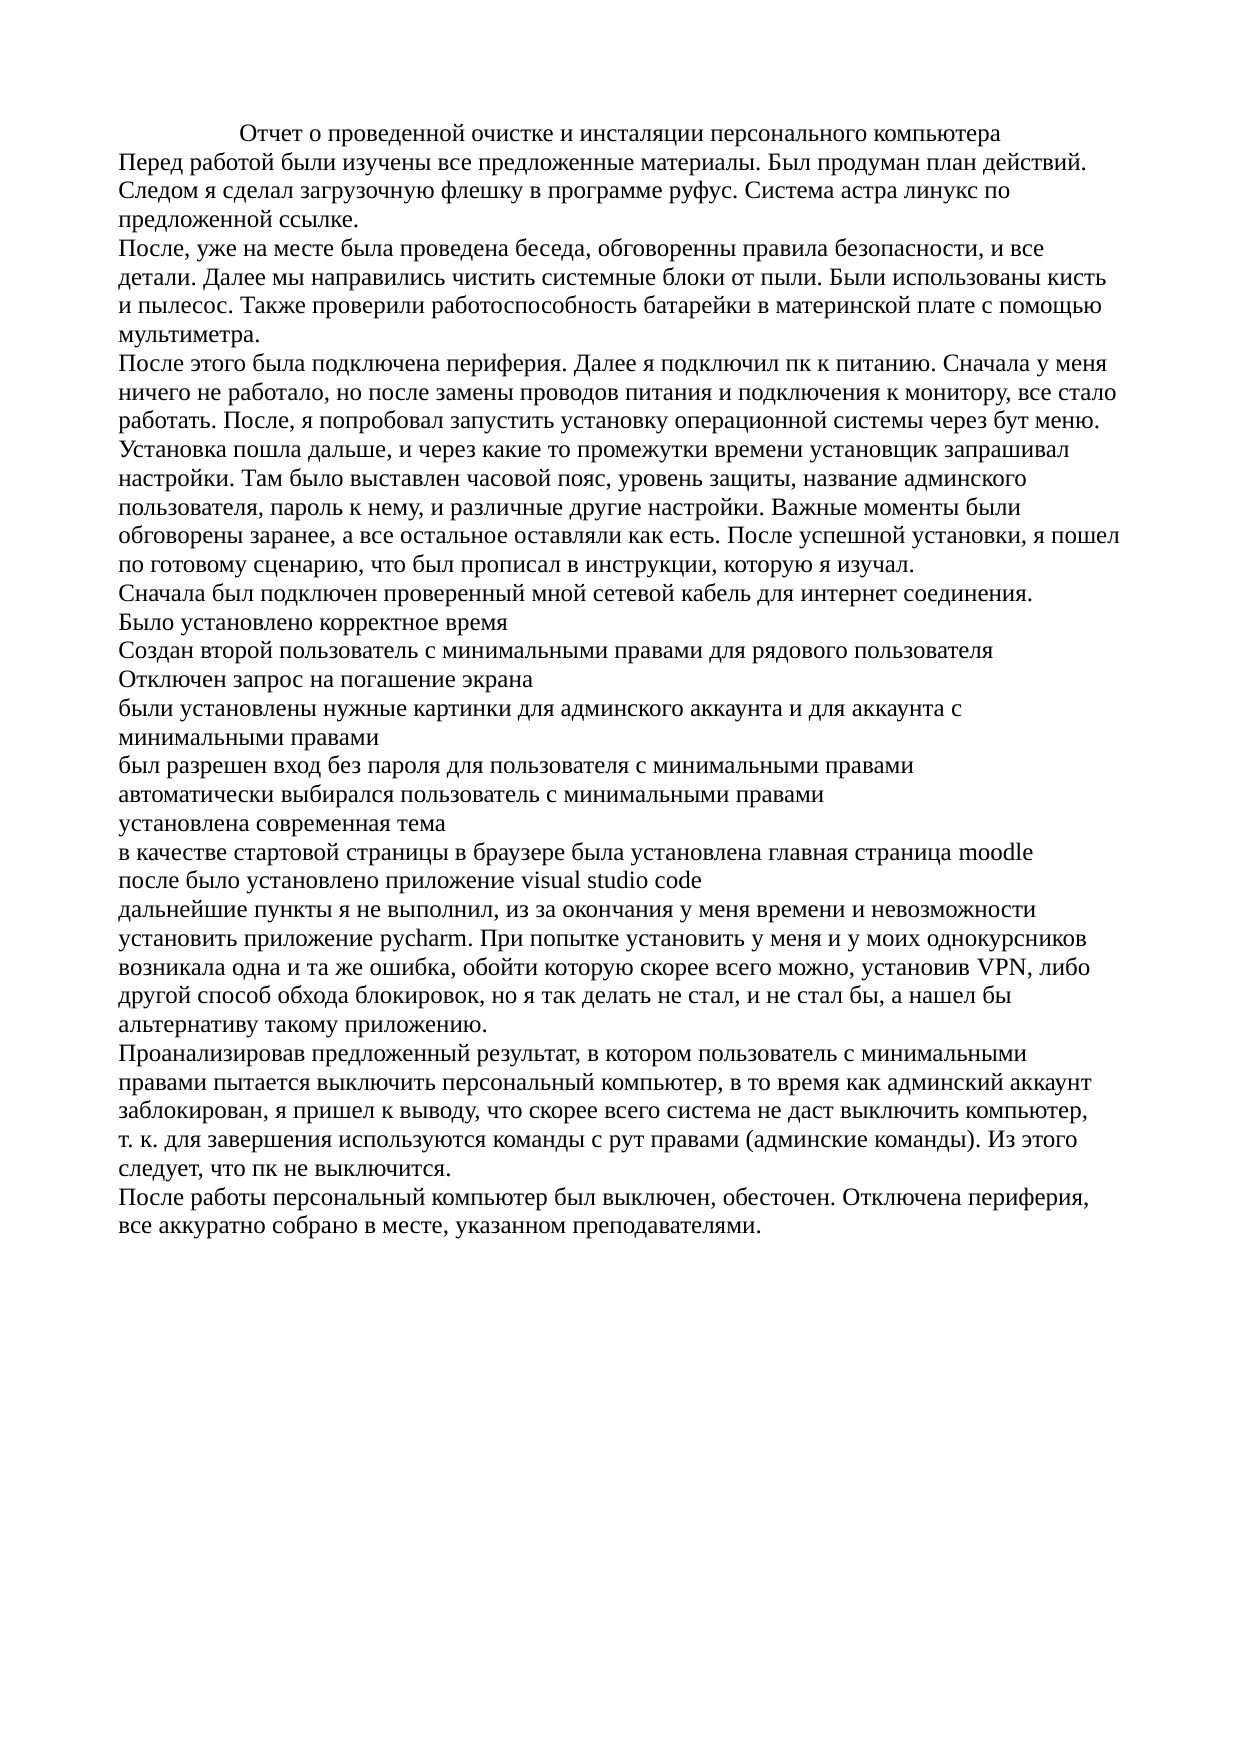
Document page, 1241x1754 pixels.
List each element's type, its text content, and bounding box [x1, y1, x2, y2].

text Отчет о проведенной очистке и инсталяции персонального компьютера [118, 118, 1122, 147]
text дальнейшие пункты я не выполнил, из за окончания у меня времени и невозможности установить приложение pycharm. При попытке установить у меня и у моих однокурсников возникала одна и та же ошибка, обойти которую скорее всего можно, установив VPN, либо другой способ обхода блокировок, но я так делать не стал, и не стал бы, а нашел бы альтернативу такому приложению. [118, 894, 1122, 1038]
text был разрешен вход без пароля для пользователя с минимальными правами [118, 751, 1122, 779]
text автоматически выбирался пользователь с минимальными правами [118, 779, 1122, 808]
text Следом я сделал загрузочную флешку в программе руфус. Система астра линукс по предложенной ссылке. [118, 176, 1122, 233]
text были установлены нужные картинки для админского аккаунта и для аккаунта с минимальными правами [118, 693, 1122, 751]
text Создан второй пользователь с минимальными правами для рядового пользователя [118, 636, 1122, 664]
text После, уже на месте была проведена беседа, обговоренны правила безопасности, и все детали. Далее мы направились чистить системные блоки от пыли. Были использованы кисть и пылесос. Также проверили работоспособность батарейки в материнской плате с помощью мультиметра. [118, 233, 1122, 348]
text Было установлено корректное время [118, 607, 1122, 636]
text Перед работой были изучены все предложенные материалы. Был продуман план действий. [118, 147, 1122, 176]
text в качестве стартовой страницы в браузере была установлена главная страница moodle [118, 837, 1122, 866]
text Отключен запрос на погашение экрана [118, 664, 1122, 693]
text После работы персональный компьютер был выключен, обесточен. Отключена периферия, все аккуратно собрано в месте, указанном преподавателями. [118, 1182, 1122, 1239]
text Установка пошла дальше, и через какие то промежутки времени установщик запрашивал настройки. Там было выставлен часовой пояс, уровень защиты, название админского пользователя, пароль к нему, и различные другие настройки. Важные моменты были обговорены заранее, а все остальное оставляли как есть. После успешной установки, я пошел по готовому сценарию, что был прописал в инструкции, которую я изучал. [118, 434, 1122, 578]
text Проанализировав предложенный результат, в котором пользователь с минимальными правами пытается выключить персональный компьютер, в то время как админский аккаунт заблокирован, я пришел к выводу, что скорее всего система не даст выключить компьютер, т. к. для завершения используются команды с рут правами (админские команды). Из этого следует, что пк не выключится. [118, 1038, 1122, 1182]
text после было установлено приложение visual studio code [118, 866, 1122, 894]
text установлена современная тема [118, 808, 1122, 837]
text Сначала был подключен проверенный мной сетевой кабель для интернет соединения. [118, 578, 1122, 607]
text После этого была подключена периферия. Далее я подключил пк к питанию. Сначала у меня ничего не работало, но после замены проводов питания и подключения к монитору, все стало работать. После, я попробовал запустить установку операционной системы через бут меню. [118, 348, 1122, 434]
